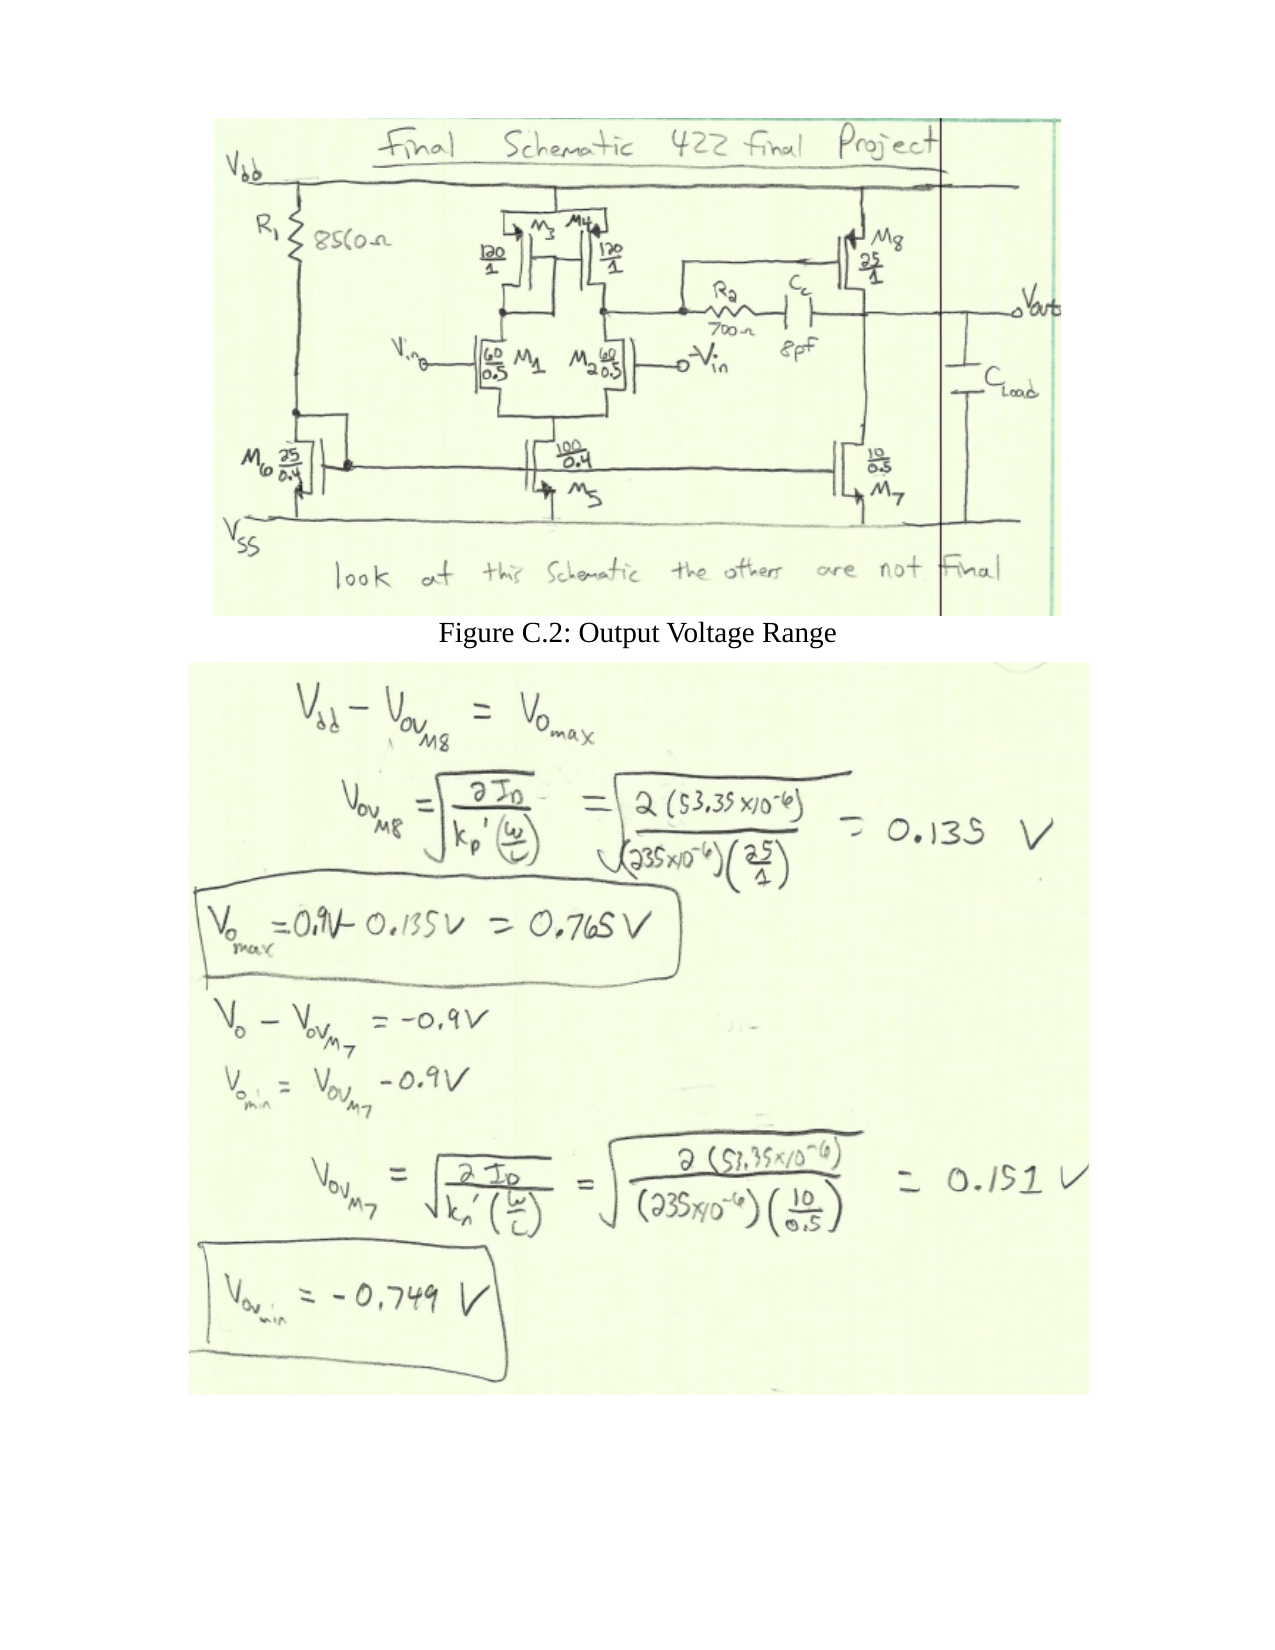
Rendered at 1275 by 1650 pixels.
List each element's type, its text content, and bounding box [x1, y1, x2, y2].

picture [188, 662, 1090, 1395]
text Figure C.2: Output Voltage Range [118, 118, 1157, 649]
picture [213, 118, 1062, 616]
